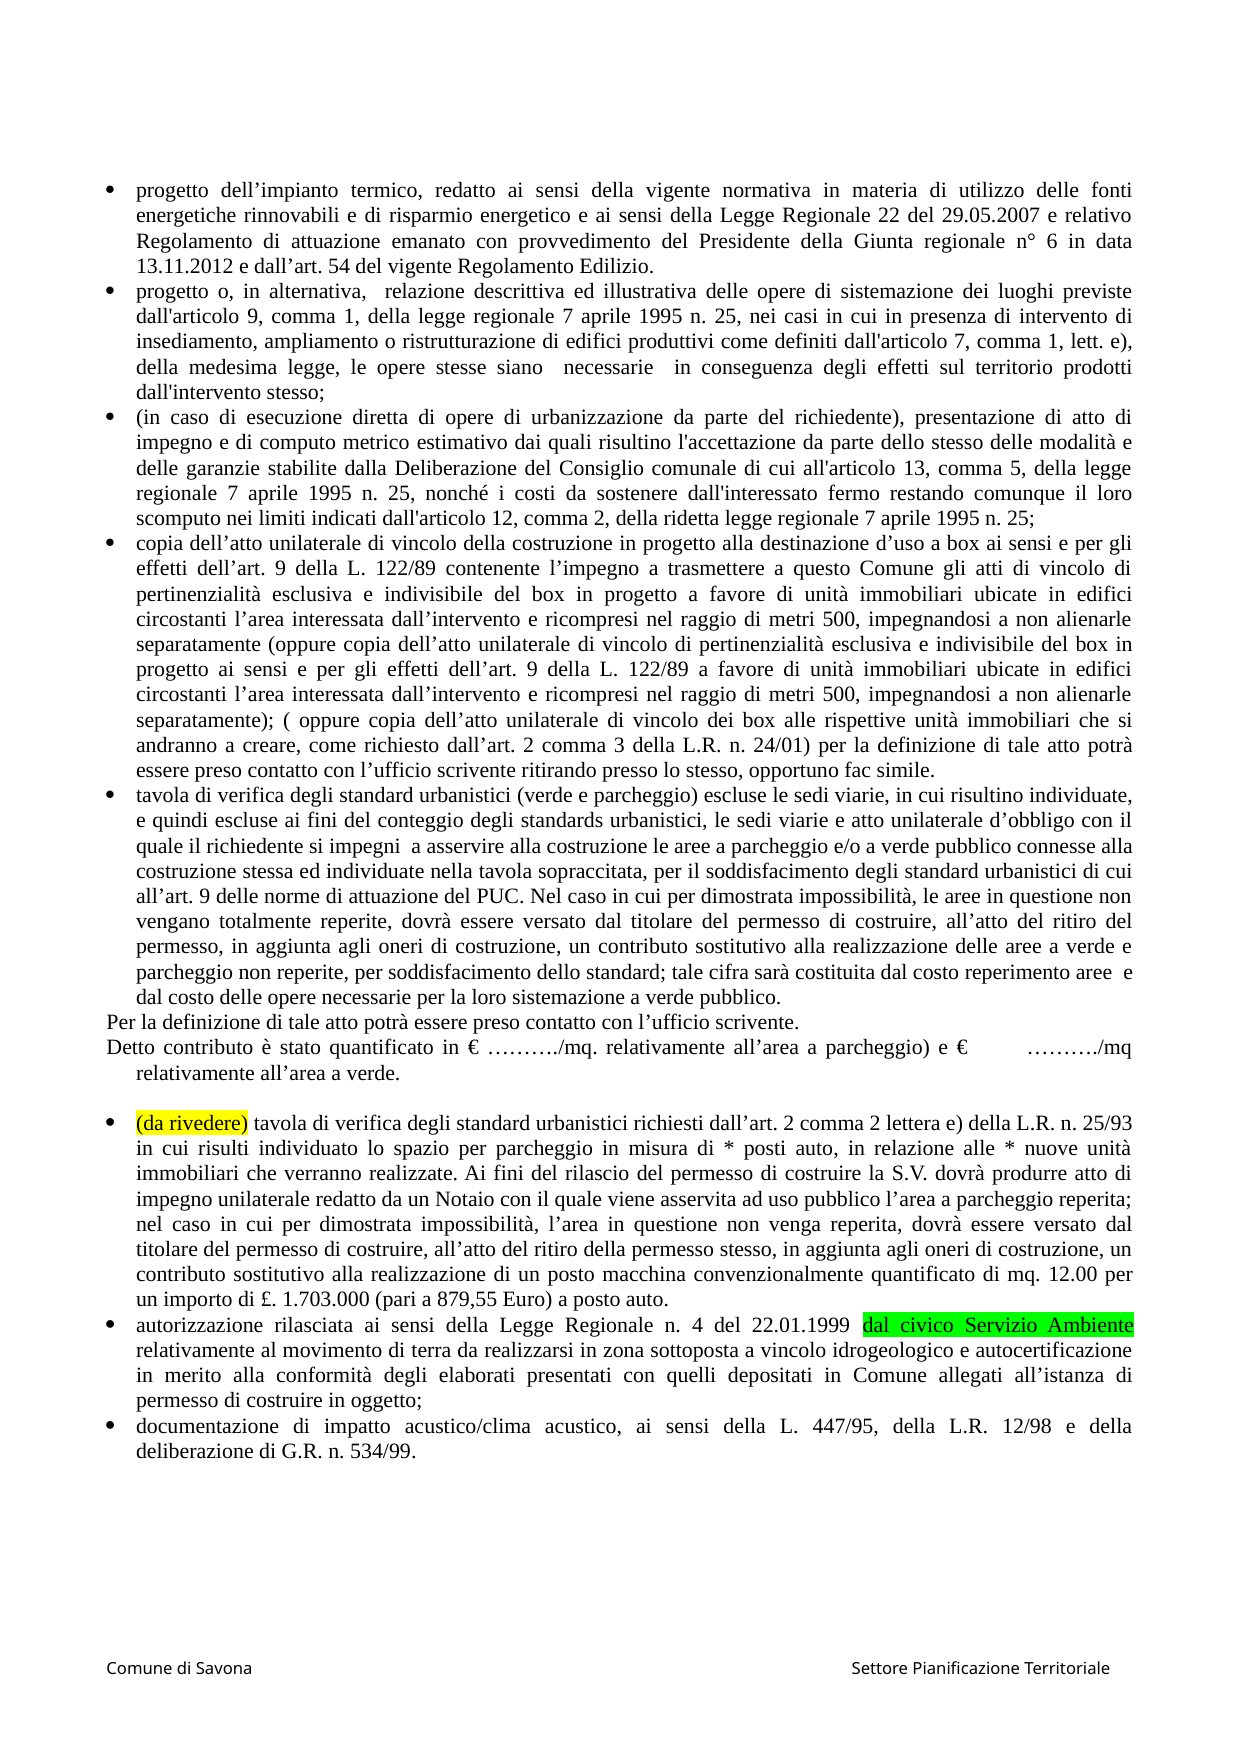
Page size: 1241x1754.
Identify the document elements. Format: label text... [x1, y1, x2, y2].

list tavola di verifica degli standard urbanistici (verde e parcheggio) escluse le sedi viarie, in cui risultino individuate, e quindi escluse ai fini del conteggio degli standards urbanistici, le sedi viarie e atto unilaterale d’obbligo con il quale il richiedente si impegni a asservire alla costruzione le aree a parcheggio e/o a verde pubblico connesse alla costruzione stessa ed individuate nella tavola sopraccitata, per il soddisfacimento degli standard urbanistici di cui all’art. 9 delle norme di attuazione del PUC. Nel caso in cui per dimostrata impossibilità, le aree in questione non vengano totalmente reperite, dovrà essere versato dal titolare del permesso di costruire, all’atto del ritiro del permesso, in aggiunta agli oneri di costruzione, un contributo sostitutivo alla realizzazione delle aree a verde e parcheggio non reperite, per soddisfacimento dello standard; tale cifra sarà costituita dal costo reperimento aree e dal costo delle opere necessarie per la loro sistemazione a verde pubblico. [106, 782, 1134, 1009]
text Detto contributo è stato quantificato in € ………./mq. relativamente all’area a parcheggio) e € ………./mq relativamente all’area a verde. [106, 1034, 1134, 1085]
text Per la definizione di tale atto potrà essere preso contatto con l’ufficio scrivente. [106, 1009, 1134, 1034]
list documentazione di impatto acustico/clima acustico, ai sensi della L. 447/95, della L.R. 12/98 e della deliberazione di G.R. n. 534/99. [106, 1413, 1134, 1463]
list progetto o, in alternativa, relazione descrittiva ed illustrativa delle opere di sistemazione dei luoghi previste dall'articolo 9, comma 1, della legge regionale 7 aprile 1995 n. 25, nei casi in cui in presenza di intervento di insediamento, ampliamento o ristrutturazione di edifici produttivi come definiti dall'articolo 7, comma 1, lett. e), della medesima legge, le opere stesse siano necessarie in conseguenza degli effetti sul territorio prodotti dall'intervento stesso; [106, 278, 1134, 404]
list autorizzazione rilasciata ai sensi della Legge Regionale n. 4 del 22.01.1999 dal civico Servizio Ambiente relativamente al movimento di terra da realizzarsi in zona sottoposta a vincolo idrogeologico e autocertificazione in merito alla conformità degli elaborati presentati con quelli depositati in Comune allegati all’istanza di permesso di costruire in oggetto; [106, 1312, 1134, 1413]
list (da rivedere) tavola di verifica degli standard urbanistici richiesti dall’art. 2 comma 2 lettera e) della L.R. n. 25/93 in cui risulti individuato lo spazio per parcheggio in misura di * posti auto, in relazione alle * nuove unità immobiliari che verranno realizzate. Ai fini del rilascio del permesso di costruire la S.V. dovrà produrre atto di impegno unilaterale redatto da un Notaio con il quale viene asservita ad uso pubblico l’area a parcheggio reperita; nel caso in cui per dimostrata impossibilità, l’area in questione non venga reperita, dovrà essere versato dal titolare del permesso di costruire, all’atto del ritiro della permesso stesso, in aggiunta agli oneri di costruzione, un contributo sostitutivo alla realizzazione di un posto macchina convenzionalmente quantificato di mq. 12.00 per un importo di £. 1.703.000 (pari a 879,55 Euro) a posto auto. [106, 1110, 1134, 1312]
list copia dell’atto unilaterale di vincolo della costruzione in progetto alla destinazione d’uso a box ai sensi e per gli effetti dell’art. 9 della L. 122/89 contenente l’impegno a trasmettere a questo Comune gli atti di vincolo di pertinenzialità esclusiva e indivisibile del box in progetto a favore di unità immobiliari ubicate in edifici circostanti l’area interessata dall’intervento e ricompresi nel raggio di metri 500, impegnandosi a non alienarle separatamente (oppure copia dell’atto unilaterale di vincolo di pertinenzialità esclusiva e indivisibile del box in progetto ai sensi e per gli effetti dell’art. 9 della L. 122/89 a favore di unità immobiliari ubicate in edifici circostanti l’area interessata dall’intervento e ricompresi nel raggio di metri 500, impegnandosi a non alienarle separatamente); ( oppure copia dell’atto unilaterale di vincolo dei box alle rispettive unità immobiliari che si andranno a creare, come richiesto dall’art. 2 comma 3 della L.R. n. 24/01) per la definizione di tale atto potrà essere preso contatto con l’ufficio scrivente ritirando presso lo stesso, opportuno fac simile. [106, 530, 1134, 782]
list progetto dell’impianto termico, redatto ai sensi della vigente normativa in materia di utilizzo delle fonti energetiche rinnovabili e di risparmio energetico e ai sensi della Legge Regionale 22 del 29.05.2007 e relativo Regolamento di attuazione emanato con provvedimento del Presidente della Giunta regionale n° 6 in data 13.11.2012 e dall’art. 54 del vigente Regolamento Edilizio. [106, 177, 1134, 278]
list (in caso di esecuzione diretta di opere di urbanizzazione da parte del richiedente), presentazione di atto di impegno e di computo metrico ­estimativo dai quali risultino l'accettazione da parte dello stesso delle modalità e delle garanzie stabilite dalla Deliberazione del Consiglio comunale di cui all'articolo 13, comma 5, della legge regionale 7 aprile 1995 n. 25, nonché i costi da sostenere dall'interessato fermo restando comunque il loro scomputo nei limiti indicati dall'articolo 12, comma 2, della ridetta legge regionale 7 aprile 1995 n. 25; [106, 404, 1134, 530]
